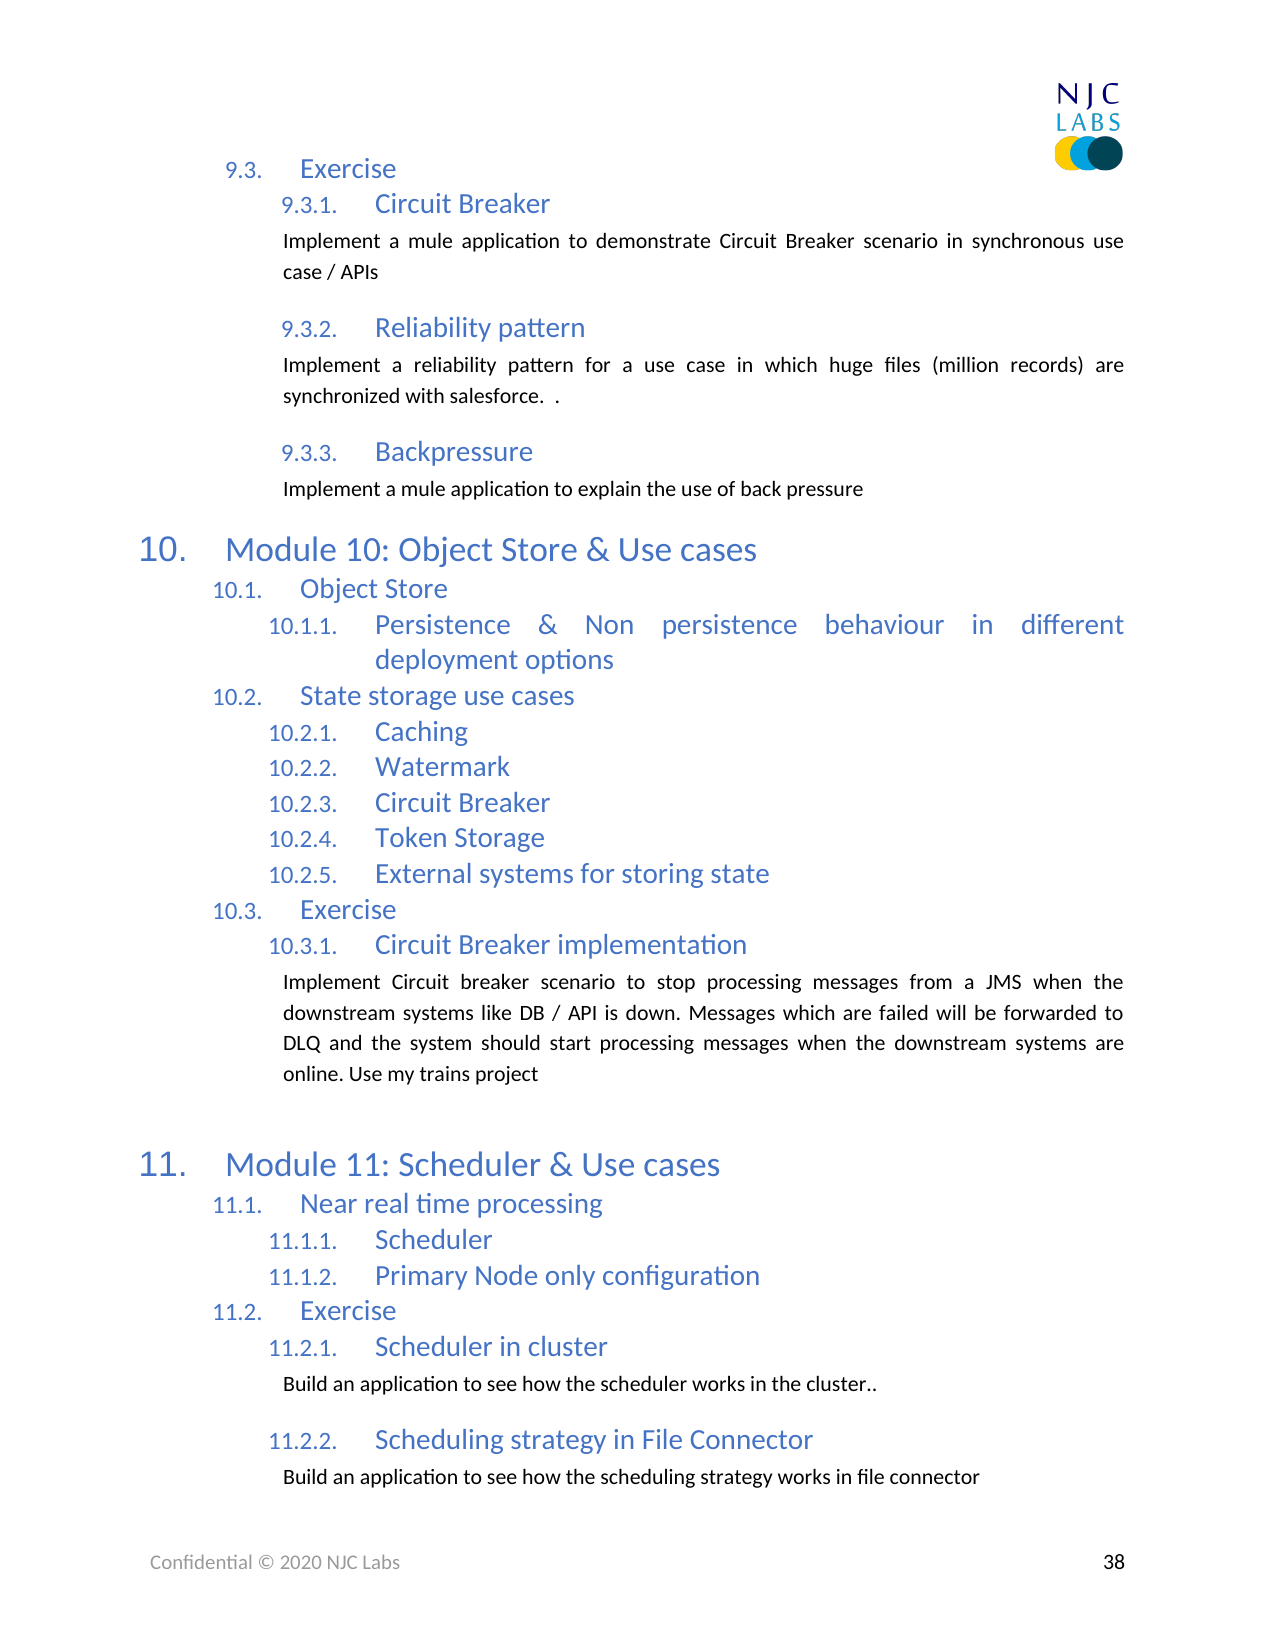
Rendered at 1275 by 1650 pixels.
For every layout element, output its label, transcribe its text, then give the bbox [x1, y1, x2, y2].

text Implement Circuit breaker scenario to stop processing messages from a JMS when the downstream systems like DB / API is down. Messages which are failed will be forwarded to DLQ and the system should start processing messages when the downstream systems are online. Use my trains project [283, 968, 1125, 1087]
subtitle Watermark [337, 748, 1125, 784]
subtitle Caching [337, 713, 1125, 748]
subtitle Circuit Breaker [337, 784, 1125, 819]
text Implement a reliability pattern for a use case in which huge files (million records) are synchronized with salesforce. . [283, 351, 1125, 409]
subtitle Backpressure [337, 433, 1125, 469]
subtitle Module 10: Object Store & Use cases [187, 527, 1125, 570]
subtitle Module 11: Scheduler & Use cases [187, 1142, 1125, 1185]
subtitle Exercise [262, 891, 1125, 926]
subtitle Object Store [262, 570, 1125, 606]
subtitle Scheduling strategy in File Connector [337, 1421, 1125, 1457]
text Implement a mule application to explain the use of back pressure [283, 475, 1125, 502]
subtitle External systems for storing state [337, 855, 1125, 891]
subtitle Token Storage [337, 819, 1125, 855]
subtitle Scheduler in cluster [337, 1328, 1125, 1363]
subtitle Near real time processing [262, 1185, 1125, 1221]
subtitle Reliability pattern [337, 309, 1125, 345]
subtitle Persistence & Non persistence behaviour in different deployment options [337, 606, 1125, 677]
text Implement a mule application to demonstrate Circuit Breaker scenario in synchronous use case / APIs [283, 227, 1125, 285]
subtitle Primary Node only configuration [337, 1257, 1125, 1292]
picture [1054, 78, 1123, 150]
text Build an application to see how the scheduling strategy works in file connector [283, 1463, 1125, 1490]
subtitle Exercise [262, 1292, 1125, 1328]
subtitle Circuit Breaker implementation [337, 926, 1125, 962]
subtitle Scheduler [337, 1221, 1125, 1257]
subtitle Exercise [262, 150, 1125, 186]
text Build an application to see how the scheduler works in the cluster.. [283, 1370, 1125, 1396]
subtitle State storage use cases [262, 677, 1125, 713]
subtitle Circuit Breaker [337, 186, 1125, 221]
